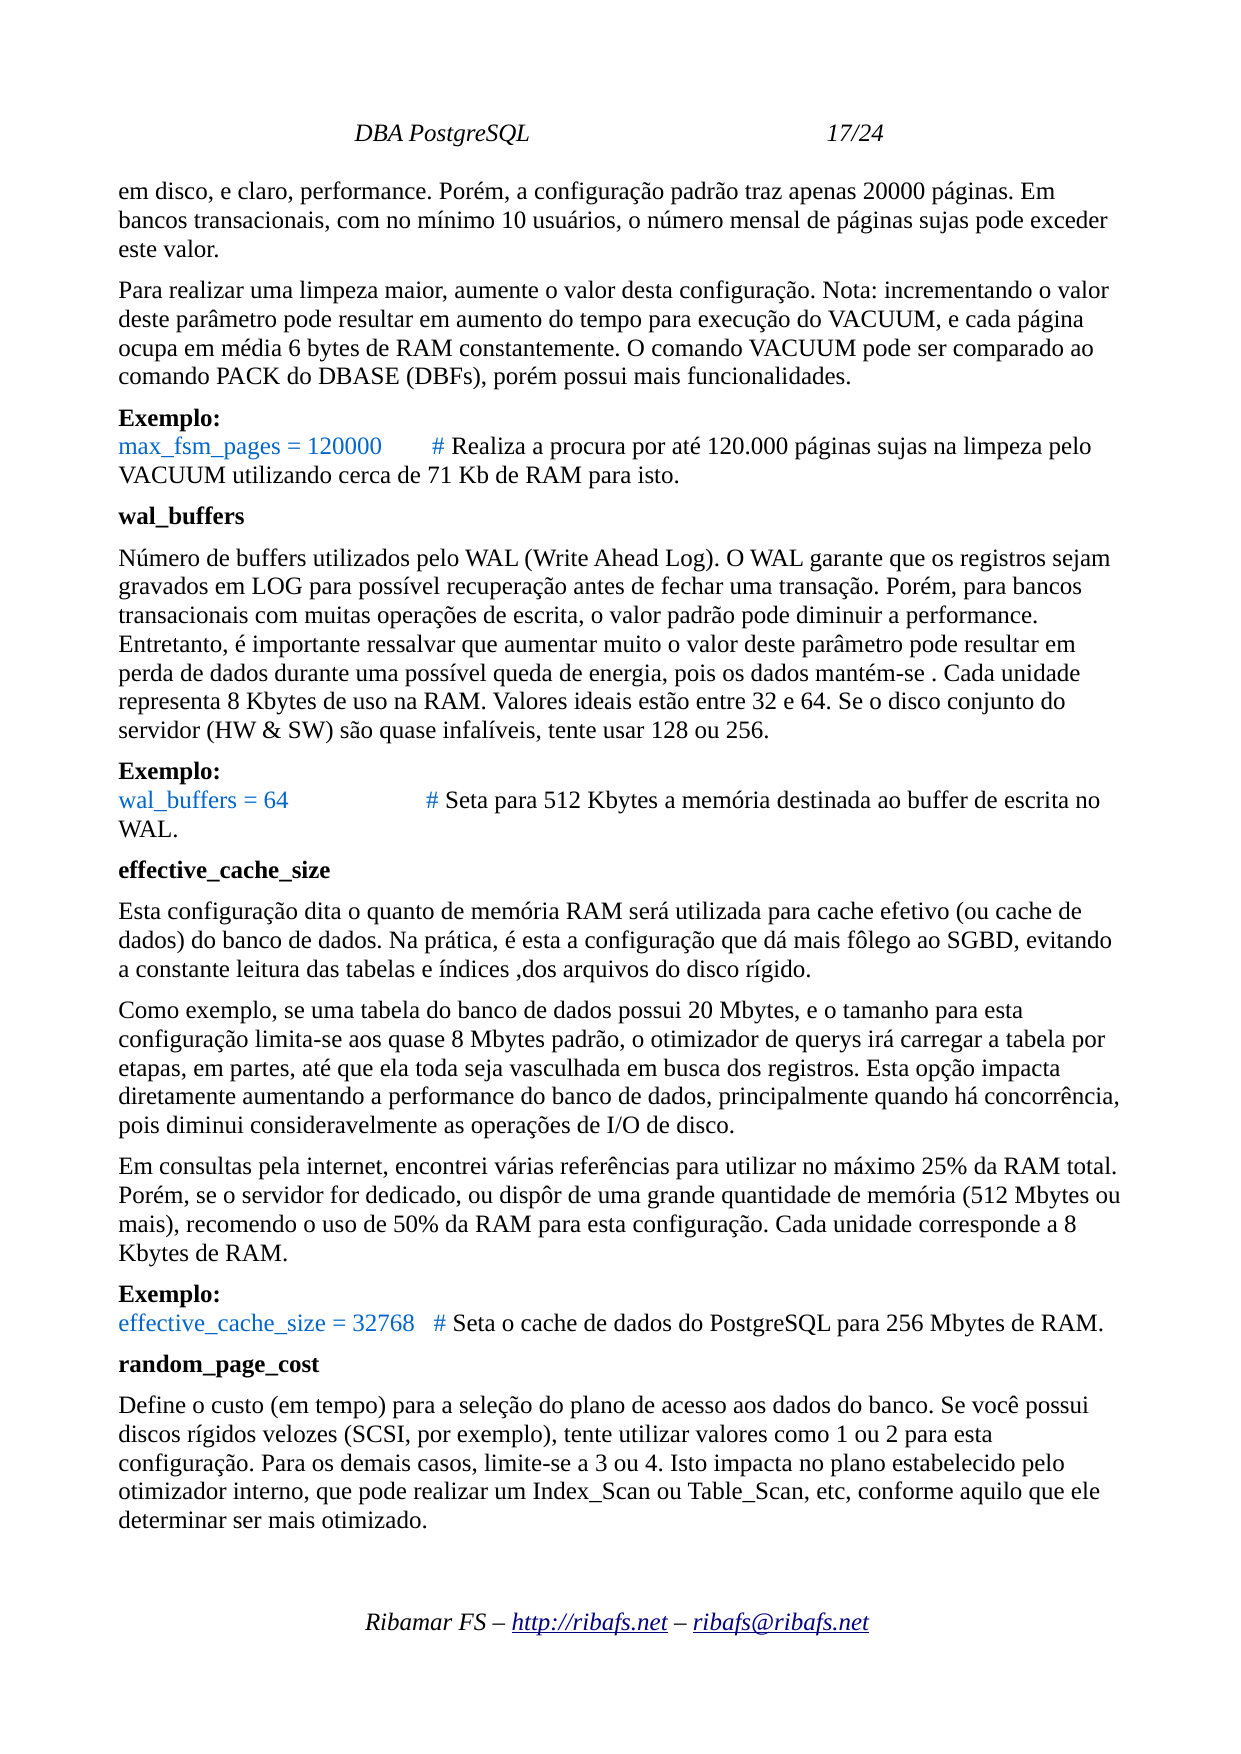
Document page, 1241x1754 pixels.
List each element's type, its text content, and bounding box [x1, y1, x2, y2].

text Exemplo: effective_cache_size = 32768 # Seta o cache de dados do PostgreSQL para 256 Mbytes de RAM. [118, 1279, 1122, 1336]
text Número de buffers utilizados pelo WAL (Write Ahead Log). O WAL garante que os registros sejam gravados em LOG para possível recuperação antes de fechar uma transação. Porém, para bancos transacionais com muitas operações de escrita, o valor padrão pode diminuir a performance. Entretanto, é importante ressalvar que aumentar muito o valor deste parâmetro pode resultar em perda de dados durante uma possível queda de energia, pois os dados mantém-se . Cada unidade representa 8 Kbytes de uso na RAM. Valores ideais estão entre 32 e 64. Se o disco conjunto do servidor (HW & SW) são quase infalíveis, tente usar 128 ou 256. [118, 543, 1122, 744]
text effective_cache_size [118, 855, 1122, 884]
text Em consultas pela internet, encontrei várias referências para utilizar no máximo 25% da RAM total. Porém, se o servidor for dedicado, ou dispôr de uma grande quantidade de memória (512 Mbytes ou mais), recomendo o uso de 50% da RAM para esta configuração. Cada unidade corresponde a 8 Kbytes de RAM. [118, 1151, 1122, 1266]
text Exemplo: wal_buffers = 64 # Seta para 512 Kbytes a memória destinada ao buffer de escrita no WAL. [118, 756, 1122, 843]
text em disco, e claro, performance. Porém, a configuração padrão traz apenas 20000 páginas. Em bancos transacionais, com no mínimo 10 usuários, o número mensal de páginas sujas pode exceder este valor. [118, 176, 1122, 263]
text Como exemplo, se uma tabela do banco de dados possui 20 Mbytes, e o tamanho para esta configuração limita-se aos quase 8 Mbytes padrão, o otimizador de querys irá carregar a tabela por etapas, em partes, até que ela toda seja vasculhada em busca dos registros. Esta opção impacta diretamente aumentando a performance do banco de dados, principalmente quando há concorrência, pois diminui consideravelmente as operações de I/O de disco. [118, 995, 1122, 1139]
text Exemplo: max_fsm_pages = 120000 # Realiza a procura por até 120.000 páginas sujas na limpeza pelo VACUUM utilizando cerca de 71 Kb de RAM para isto. [118, 403, 1122, 489]
text Esta configuração dita o quanto de memória RAM será utilizada para cache efetivo (ou cache de dados) do banco de dados. Na prática, é esta a configuração que dá mais fôlego ao SGBD, evitando a constante leitura das tabelas e índices ,dos arquivos do disco rígido. [118, 896, 1122, 983]
text Para realizar uma limpeza maior, aumente o valor desta configuração. Nota: incrementando o valor deste parâmetro pode resultar em aumento do tempo para execução do VACUUM, e cada página ocupa em média 6 bytes de RAM constantemente. O comando VACUUM pode ser comparado ao comando PACK do DBASE (DBFs), porém possui mais funcionalidades. [118, 275, 1122, 390]
text Define o custo (em tempo) para a seleção do plano de acesso aos dados do banco. Se você possui discos rígidos velozes (SCSI, por exemplo), tente utilizar valores como 1 ou 2 para esta configuração. Para os demais casos, limite-se a 3 ou 4. Isto impacta no plano estabelecido pelo otimizador interno, que pode realizar um Index_Scan ou Table_Scan, etc, conforme aquilo que ele determinar ser mais otimizado. [118, 1390, 1122, 1534]
text random_page_cost [118, 1349, 1122, 1378]
text wal_buffers [118, 501, 1122, 530]
